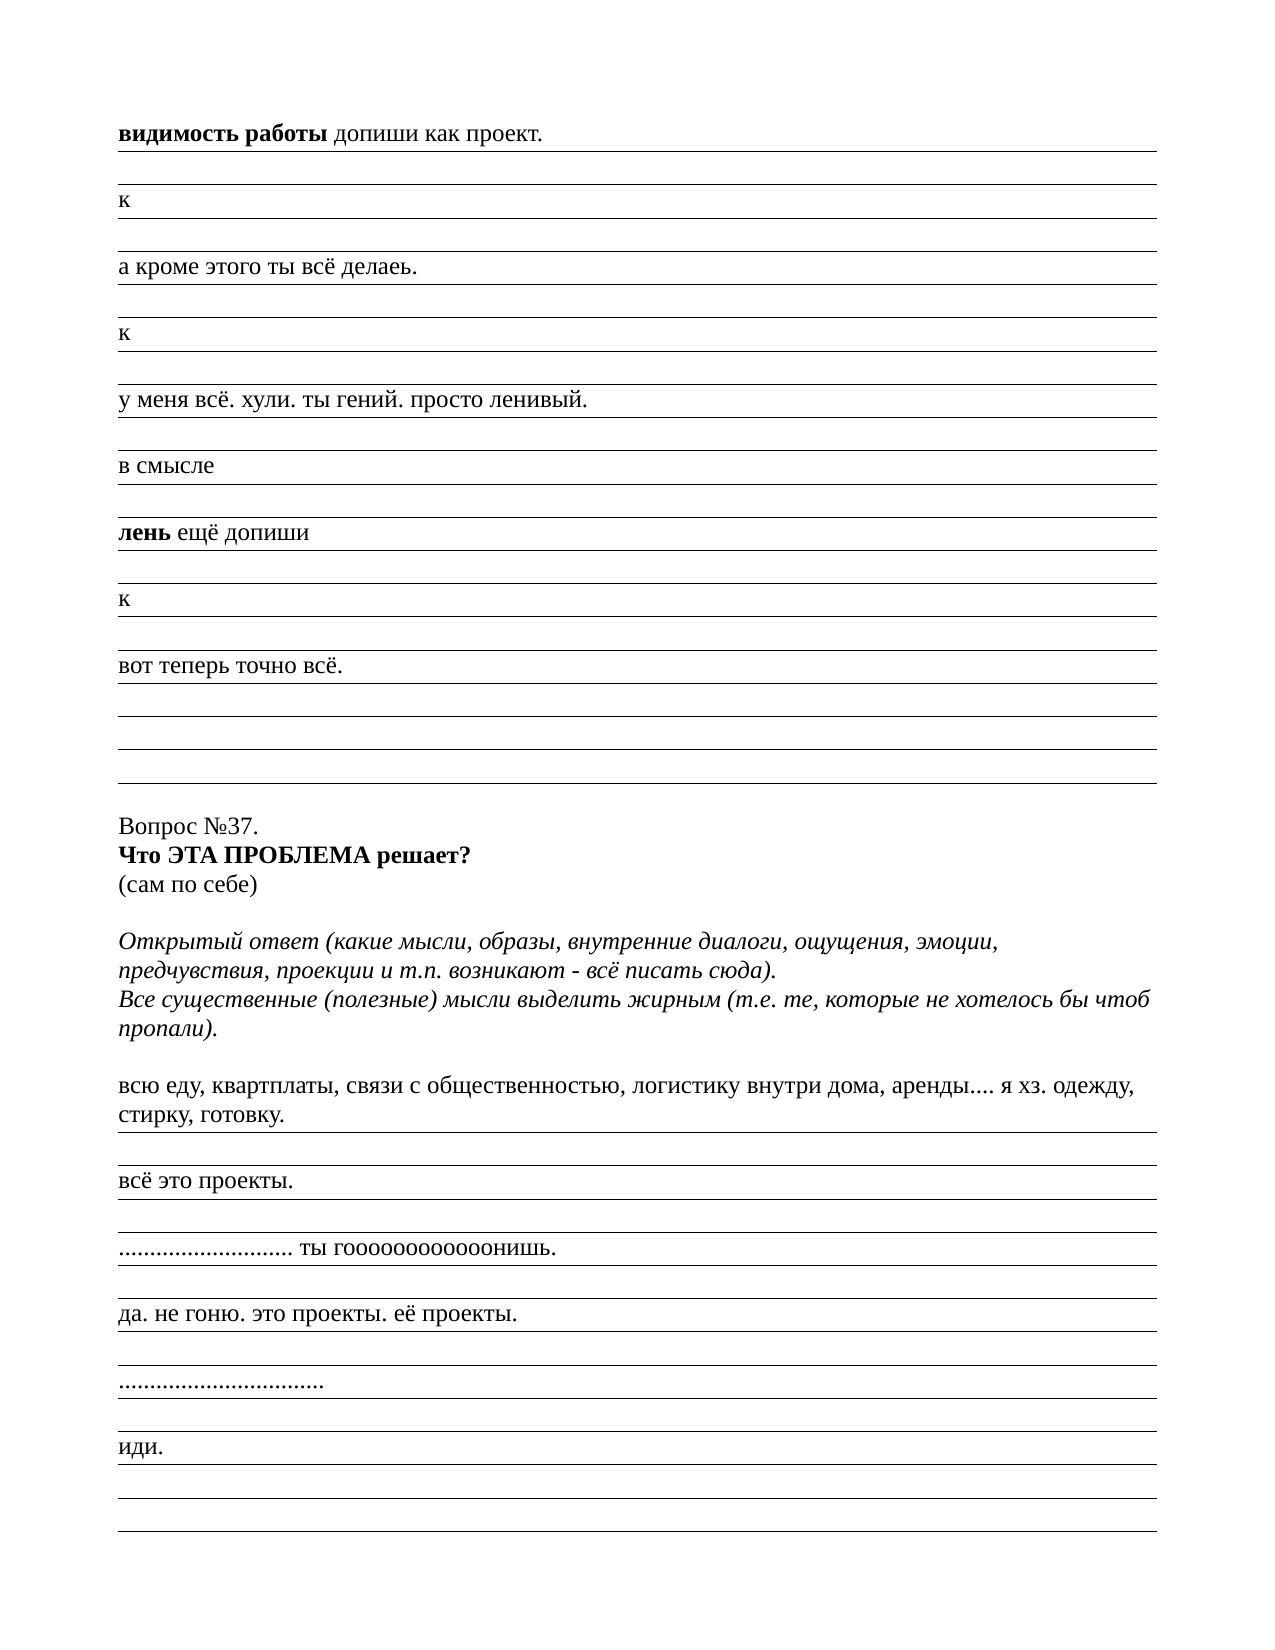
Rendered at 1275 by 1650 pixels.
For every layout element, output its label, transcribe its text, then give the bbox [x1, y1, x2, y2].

text лень ещё допиши [118, 518, 1157, 550]
text Все существенные (полезные) мысли выделить жирным (т.е. те, которые не хотелось бы чтоб пропали). [118, 984, 1157, 1041]
text (сам по себе) [118, 869, 1157, 898]
text всё это проекты. [118, 1166, 1157, 1199]
text Что ЭТА ПРОБЛЕМА решает? [118, 840, 1157, 869]
text ............................ ты гоооооооооооонишь. [118, 1233, 1157, 1265]
text Вопрос №37. [118, 811, 1157, 840]
text у меня всё. хули. ты гений. просто ленивый. [118, 385, 1157, 417]
text вот теперь точно всё. [118, 651, 1157, 683]
text к [118, 185, 1157, 218]
text видимость работы допиши как проект. [118, 118, 1157, 151]
text ................................. [118, 1366, 1157, 1398]
text всю еду, квартплаты, связи с общественностью, логистику внутри дома, аренды.... я хз. одежду, стирку, готовку. [118, 1070, 1157, 1132]
text к [118, 318, 1157, 351]
text Открытый ответ (какие мысли, образы, внутренние диалоги, ощущения, эмоции, предчувствия, проекции и т.п. возникают - всё писать сюда). [118, 926, 1157, 984]
text а кроме этого ты всё делаеь. [118, 252, 1157, 284]
text к [118, 584, 1157, 616]
text иди. [118, 1432, 1157, 1464]
text в смысле [118, 451, 1157, 484]
text да. не гоню. это проекты. её проекты. [118, 1299, 1157, 1331]
